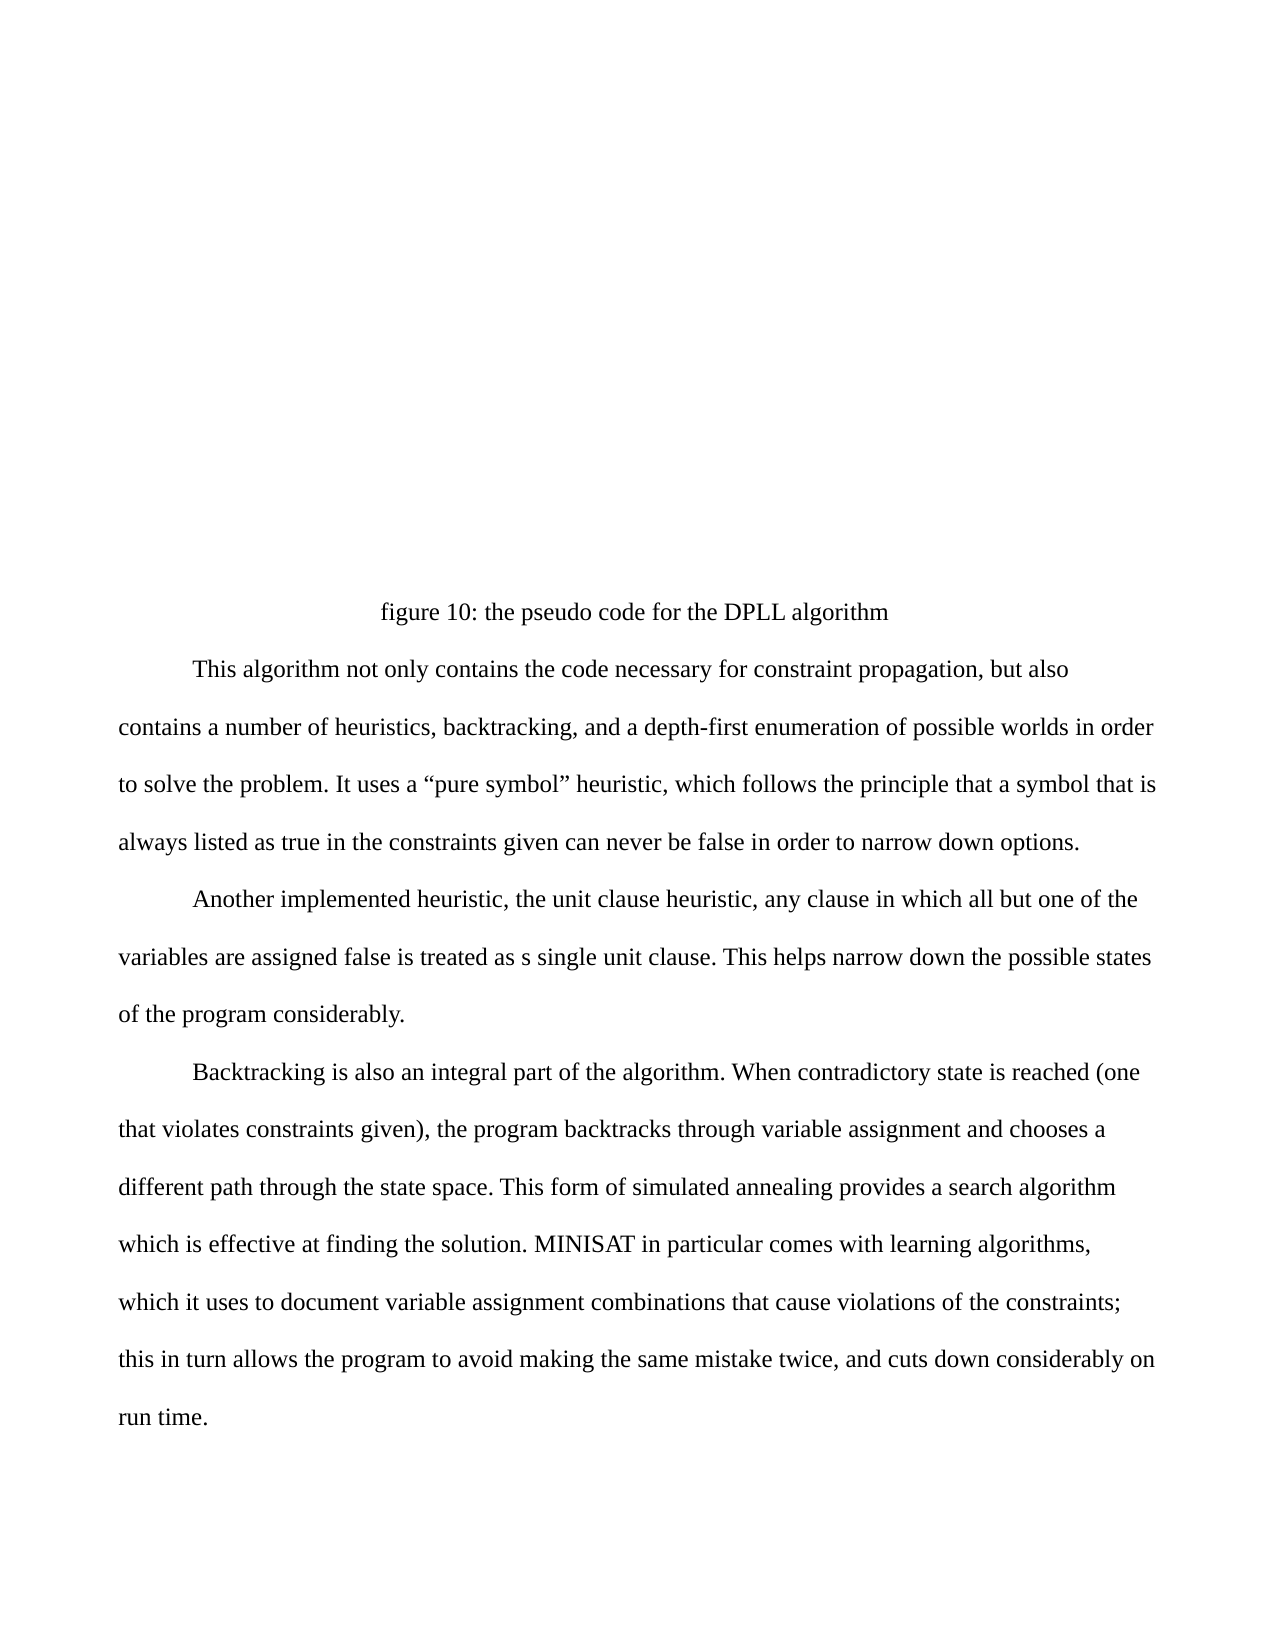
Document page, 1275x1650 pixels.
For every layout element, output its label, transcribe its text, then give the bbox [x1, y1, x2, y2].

text figure 10: the pseudo code for the DPLL algorithm [118, 597, 1157, 625]
text Another implemented heuristic, the unit clause heuristic, any clause in which all but one of the variables are assigned false is treated as s single unit clause. This helps narrow down the possible states of the program considerably. [118, 884, 1157, 1028]
text This algorithm not only contains the code necessary for constraint propagation, but also contains a number of heuristics, backtracking, and a depth-first enumeration of possible worlds in order to solve the problem. It uses a “pure symbol” heuristic, which follows the principle that a symbol that is always listed as true in the constraints given can never be false in order to narrow down options. [118, 654, 1157, 855]
text Backtracking is also an integral part of the algorithm. When contradictory state is reached (one that violates constraints given), the program backtracks through variable assignment and chooses a different path through the state space. This form of simulated annealing provides a search algorithm which is effective at finding the solution. MINISAT in particular comes with learning algorithms, which it uses to document variable assignment combinations that cause violations of the constraints; this in turn allows the program to avoid making the same mistake twice, and cuts down considerably on run time. [118, 1057, 1157, 1430]
